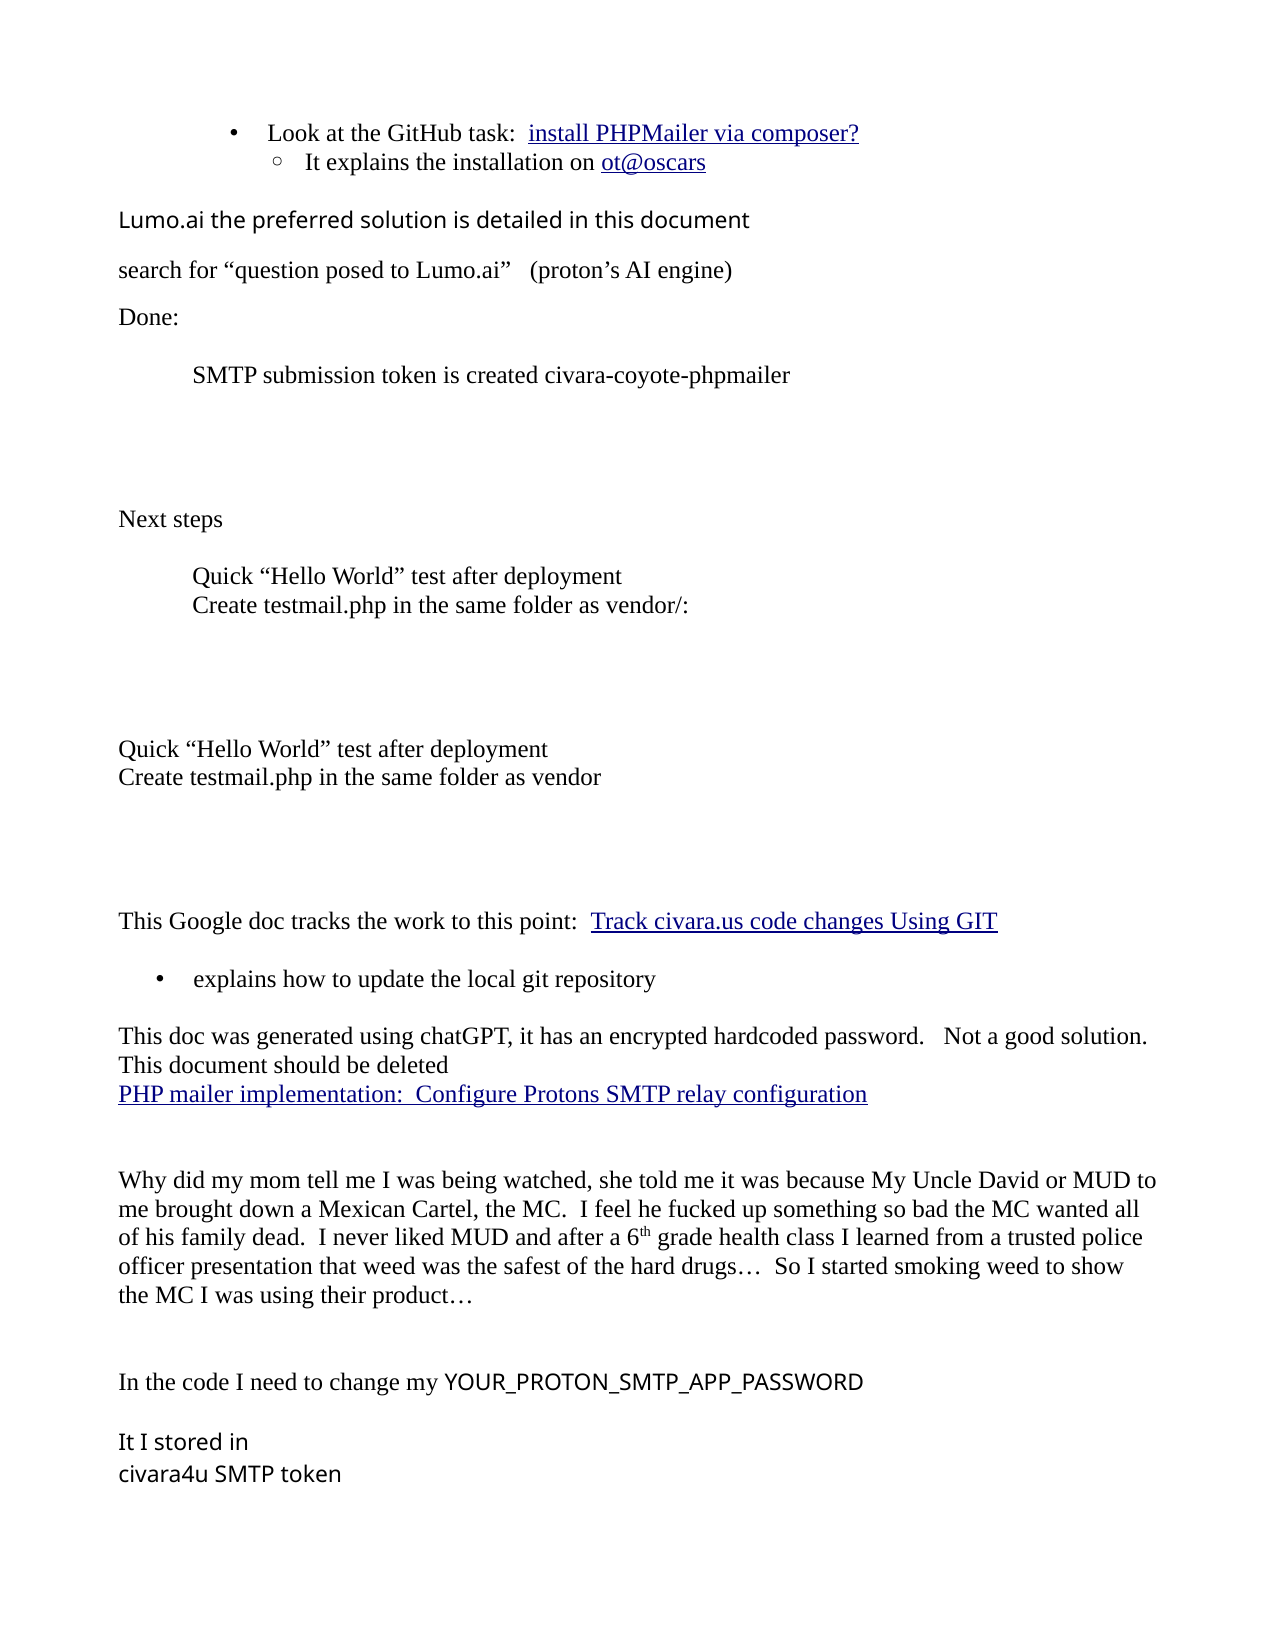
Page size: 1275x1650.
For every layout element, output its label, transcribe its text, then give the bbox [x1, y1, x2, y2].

text Lumo.ai the preferred solution is detailed in this document [118, 204, 1157, 236]
text This document should be deleted [118, 1050, 1157, 1079]
text This doc was generated using chatGPT, it has an encrypted hardcoded password. Not a good solution. [118, 1021, 1157, 1050]
list explains how to update the local git repository [156, 964, 1157, 992]
text PHP mailer implementation: Configure Protons SMTP relay configuration [118, 1079, 1157, 1107]
text SMTP submission token is created civara-coyote-phpmailer [192, 360, 1157, 389]
text Quick “Hello World” test after deployment Create testmail.php in the same folder as vendor/: [192, 561, 1157, 619]
text Done: [118, 302, 1157, 331]
list Look at the GitHub task: install PHPMailer via composer? [229, 118, 1157, 147]
text It I stored in [118, 1426, 1157, 1457]
list It explains the installation on ot@oscars [267, 147, 1157, 176]
text civara4u SMTP token [118, 1457, 1157, 1489]
text Why did my mom tell me I was being watched, she told me it was because My Uncle David or MUD to me brought down a Mexican Cartel, the MC. I feel he fucked up something so bad the MC wanted all of his family dead. I never liked MUD and after a 6th grade health class I learned from a trusted police officer presentation that weed was the safest of the hard drugs… So I started smoking weed to show the MC I was using their product… [118, 1165, 1157, 1309]
text This Google doc tracks the work to this point: Track civara.us code changes Using GIT [118, 906, 1157, 935]
text Quick “Hello World” test after deployment Create testmail.php in the same folder as vendor [118, 734, 1157, 791]
text search for “question posed to Lumo.ai” (proton’s AI engine) [118, 255, 1157, 284]
text In the code I need to change my YOUR_PROTON_SMTP_APP_PASSWORD [118, 1366, 1157, 1397]
text Next steps [118, 504, 1157, 532]
